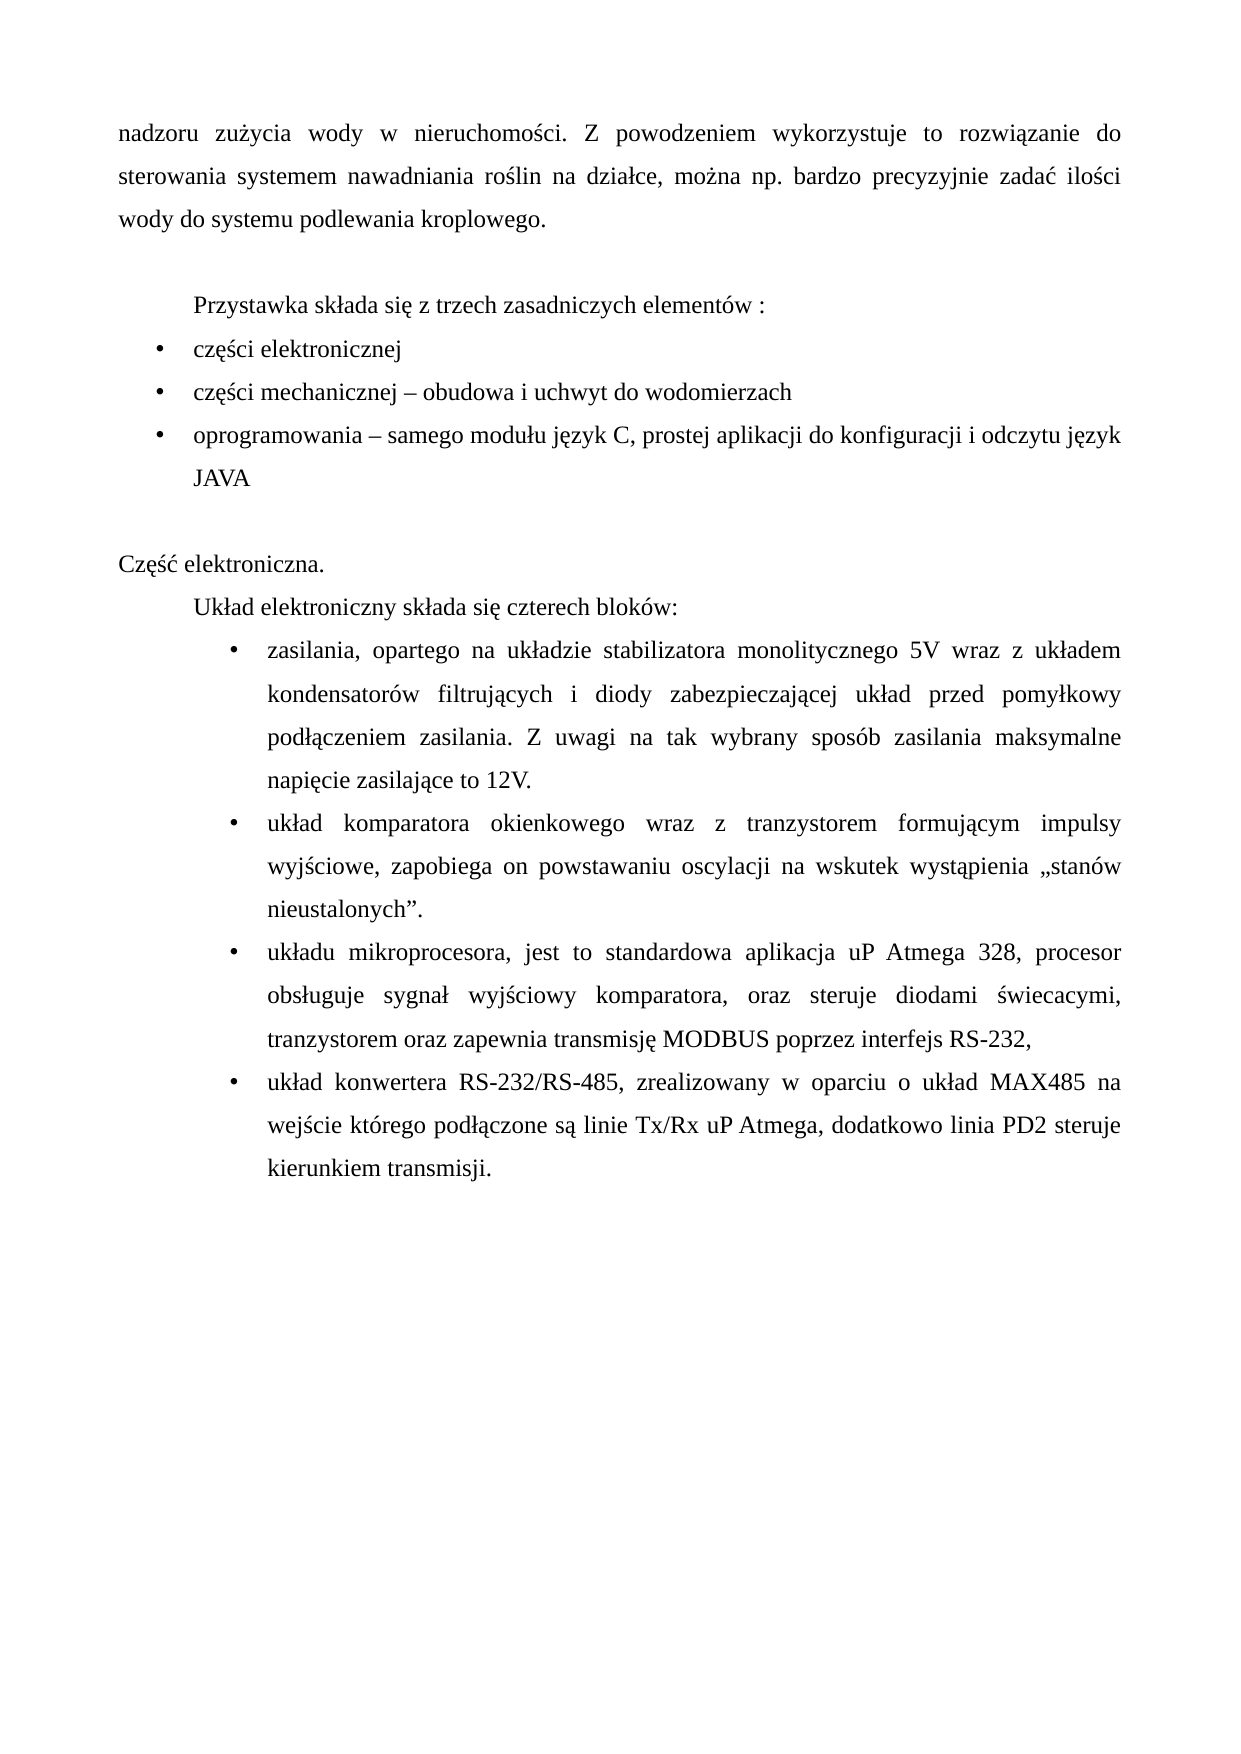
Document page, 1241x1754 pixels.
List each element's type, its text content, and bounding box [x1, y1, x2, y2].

text Układ elektroniczny składa się czterech bloków: [118, 592, 1122, 621]
list części elektronicznej [156, 334, 1122, 362]
list układ komparatora okienkowego wraz z tranzystorem formującym impulsy wyjściowe, zapobiega on powstawaniu oscylacji na wskutek wystąpienia „stanów nieustalonych”. [229, 808, 1122, 923]
list części mechanicznej – obudowa i uchwyt do wodomierzach [156, 377, 1122, 406]
text Część elektroniczna. [118, 549, 1122, 578]
list układ konwertera RS-232/RS-485, zrealizowany w oparciu o układ MAX485 na wejście którego podłączone są linie Tx/Rx uP Atmega, dodatkowo linia PD2 steruje kierunkiem transmisji. [229, 1067, 1122, 1182]
list oprogramowania – samego modułu język C, prostej aplikacji do konfiguracji i odczytu język JAVA [156, 420, 1122, 492]
list zasilania, opartego na układzie stabilizatora monolitycznego 5V wraz z układem kondensatorów filtrujących i diody zabezpieczającej układ przed pomyłkowy podłączeniem zasilania. Z uwagi na tak wybrany sposób zasilania maksymalne napięcie zasilające to 12V. [229, 636, 1122, 794]
list układu mikroprocesora, jest to standardowa aplikacja uP Atmega 328, procesor obsługuje sygnał wyjściowy komparatora, oraz steruje diodami świecacymi, tranzystorem oraz zapewnia transmisję MODBUS poprzez interfejs RS-232, [229, 937, 1122, 1052]
text nadzoru zużycia wody w nieruchomości. Z powodzeniem wykorzystuje to rozwiązanie do sterowania systemem nawadniania roślin na działce, można np. bardzo precyzyjnie zadać ilości wody do systemu podlewania kroplowego. [118, 118, 1122, 233]
text Przystawka składa się z trzech zasadniczych elementów : [118, 291, 1122, 319]
